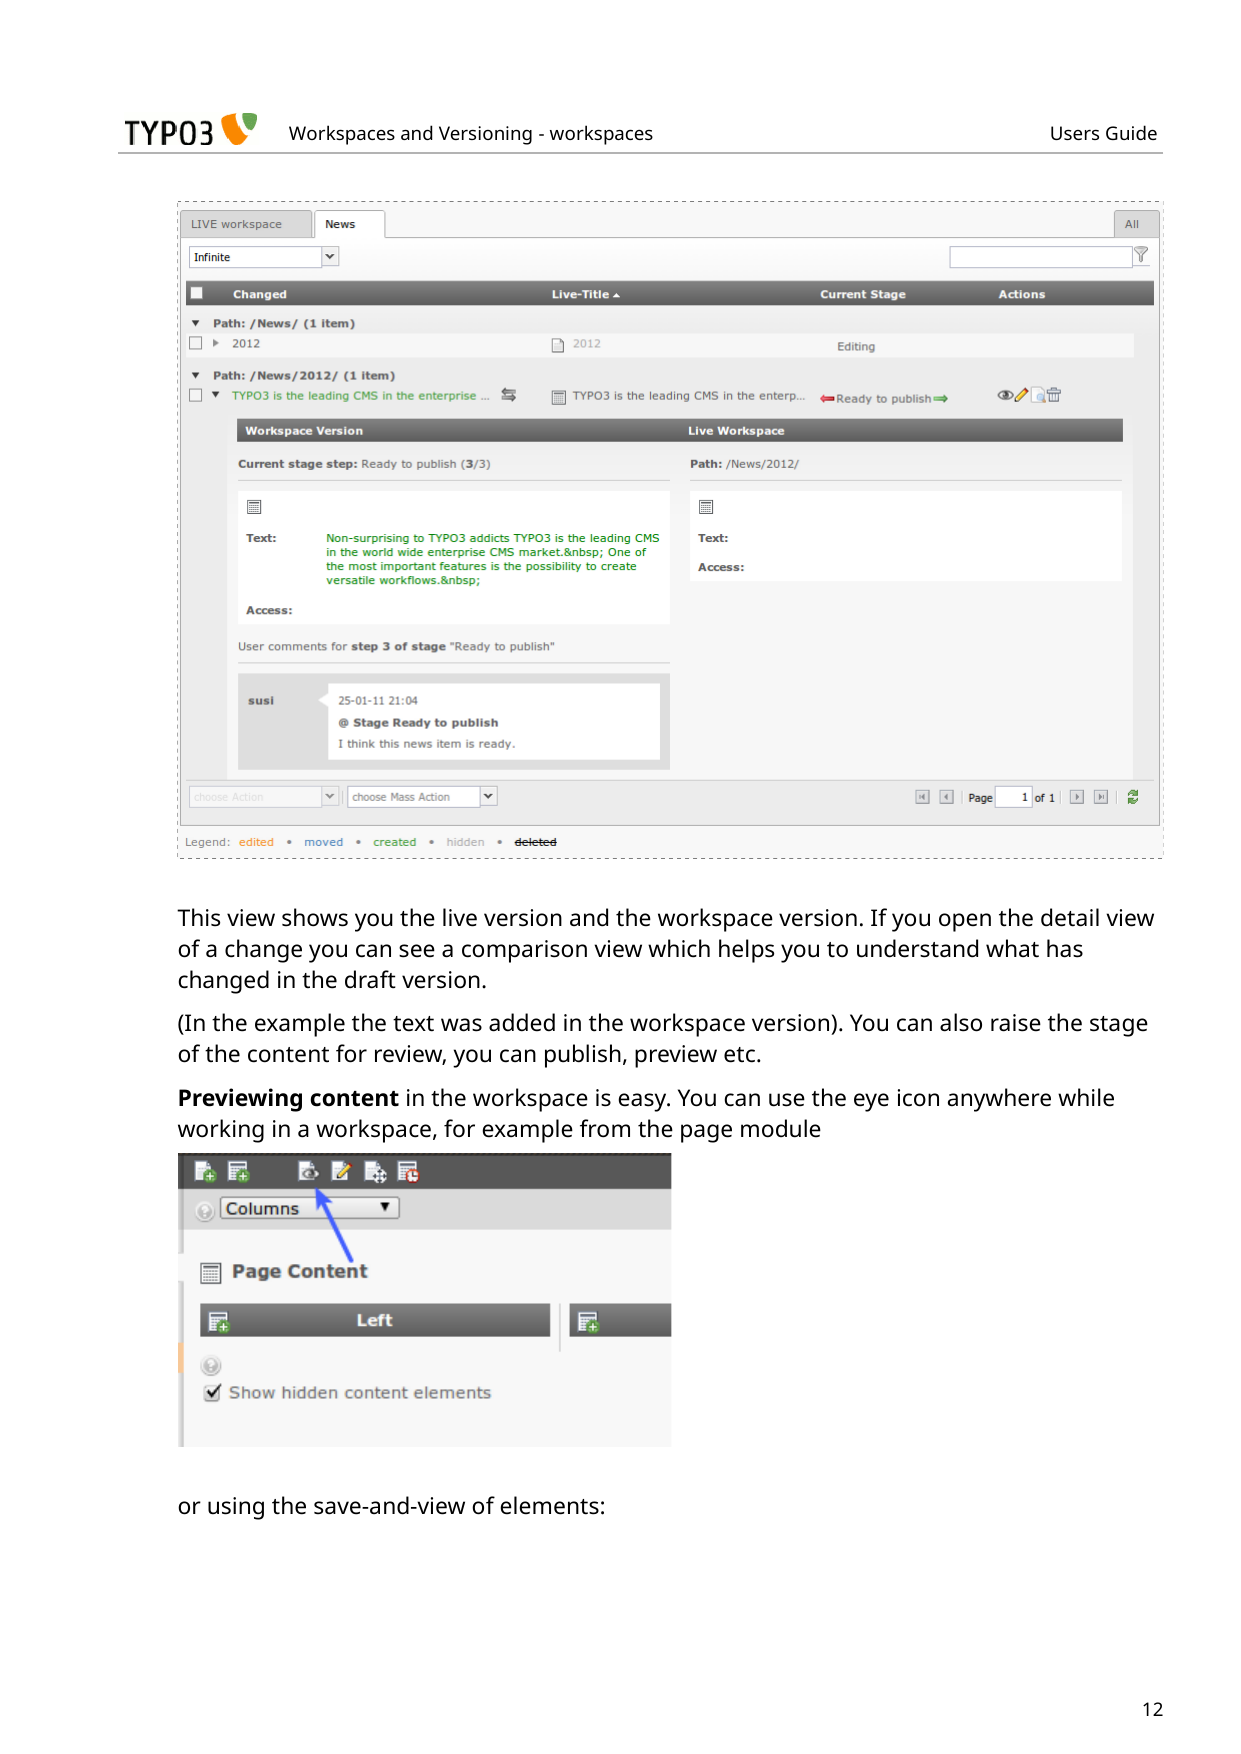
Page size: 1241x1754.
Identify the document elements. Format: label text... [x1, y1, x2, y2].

text or using the save-and-view of elements: [177, 1490, 1163, 1521]
picture [178, 1153, 672, 1447]
text This view shows you the live version and the workspace version. If you open the detail view of a change you can see a comparison view which helps you to understand what has changed in the draft version. [177, 902, 1163, 995]
picture [124, 112, 260, 145]
text (In the example the text was added in the workspace version). You can also raise the stage of the content for review, you can publish, preview etc. [177, 1007, 1163, 1069]
picture [177, 201, 1164, 859]
text Previewing content in the workspace is easy. You can use the eye icon anywhere while working in a workspace, for example from the page module [177, 1082, 1163, 1144]
